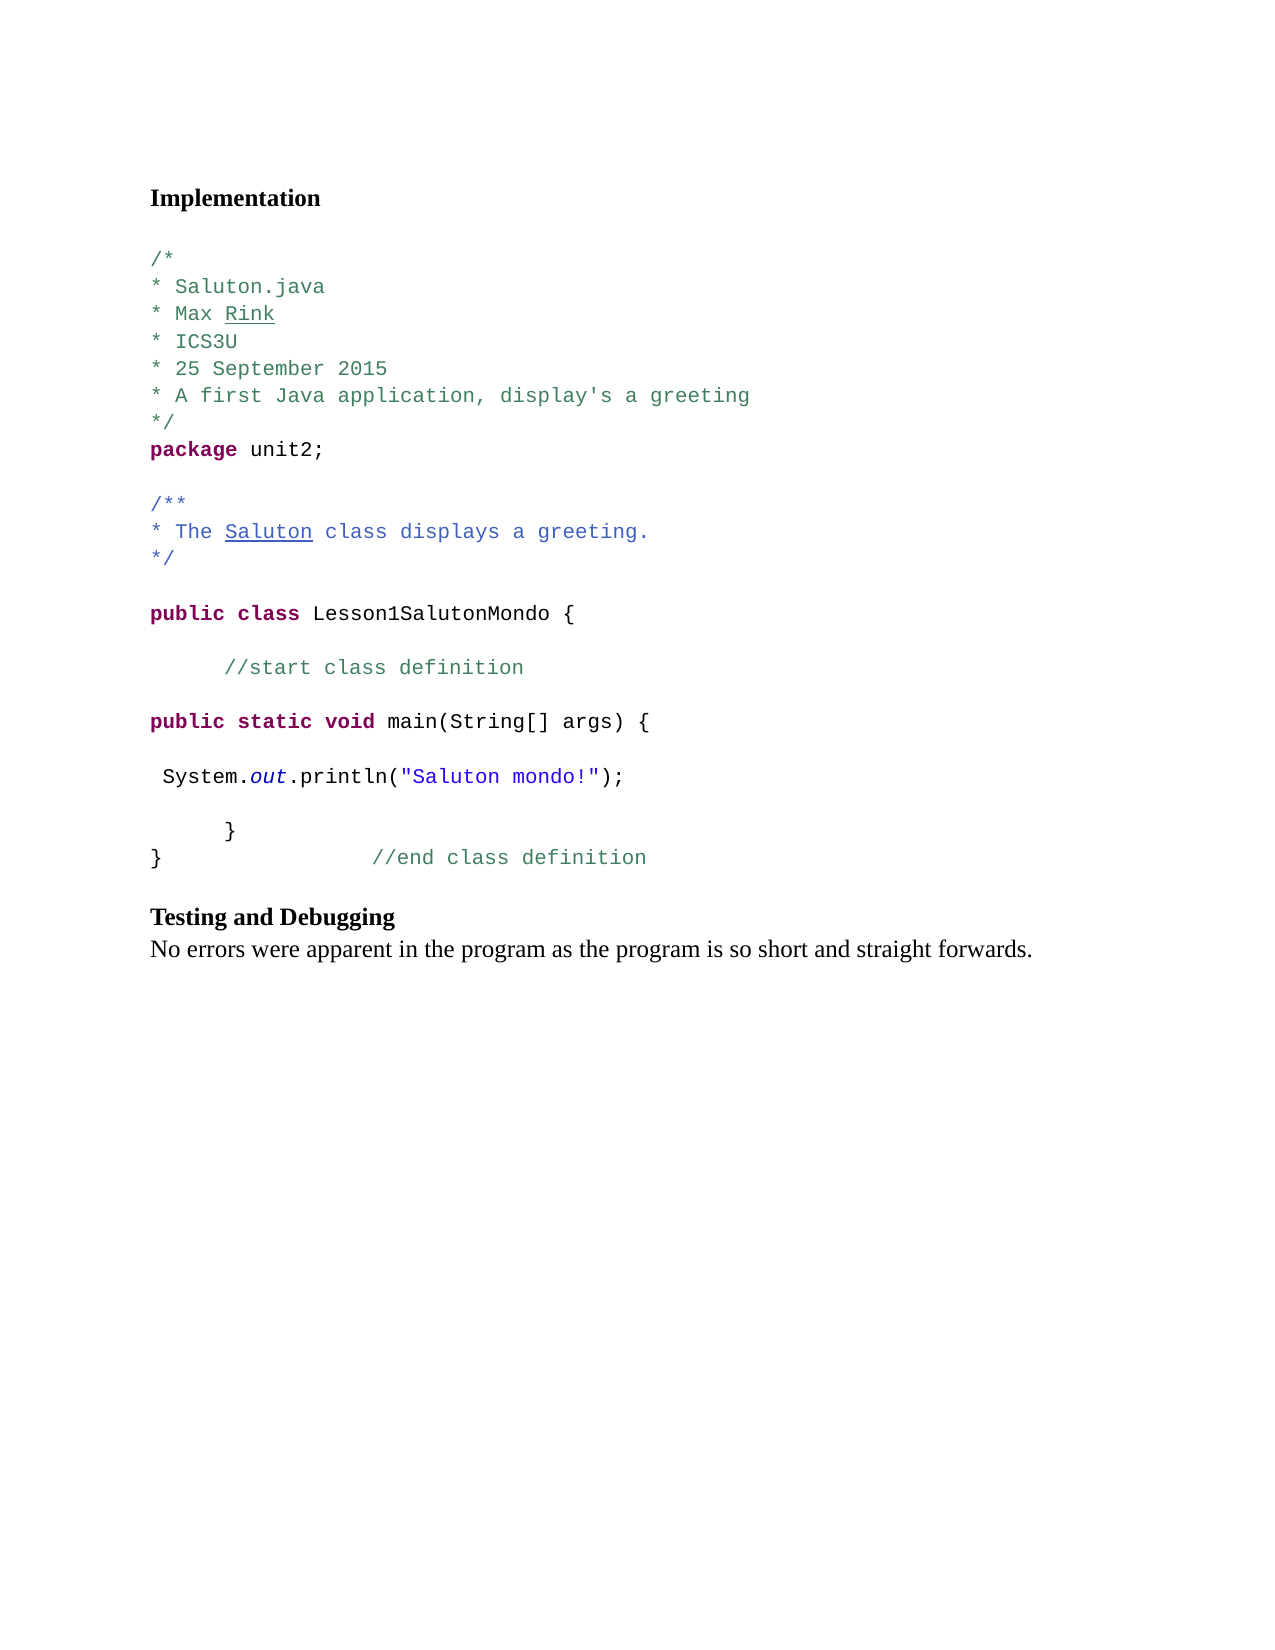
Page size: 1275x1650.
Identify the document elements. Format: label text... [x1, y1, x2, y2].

text * Max Rink [150, 303, 1125, 327]
text * ICS3U [150, 331, 1125, 354]
text Testing and Debugging [150, 902, 1125, 930]
text Implementation [150, 183, 1125, 212]
text } //end class definition [150, 847, 1125, 871]
text } [150, 820, 1125, 844]
text * The Saluton class displays a greeting. [150, 521, 1125, 544]
text System.out.println("Saluton mondo!"); [150, 766, 1125, 789]
text * 25 September 2015 [150, 358, 1125, 381]
text */ [150, 412, 1125, 436]
text * A first Java application, display's a greeting [150, 385, 1125, 409]
text public static void main(String[] args) { [150, 711, 1125, 735]
text /* [150, 249, 1125, 273]
text //start class definition [150, 657, 1125, 681]
text public class Lesson1SalutonMondo { [150, 602, 1125, 626]
text No errors were apparent in the program as the program is so short and straight forwards. [150, 934, 1125, 963]
text * Saluton.java [150, 276, 1125, 300]
text package unit2; [150, 439, 1125, 463]
text */ [150, 548, 1125, 572]
text /** [150, 494, 1125, 517]
